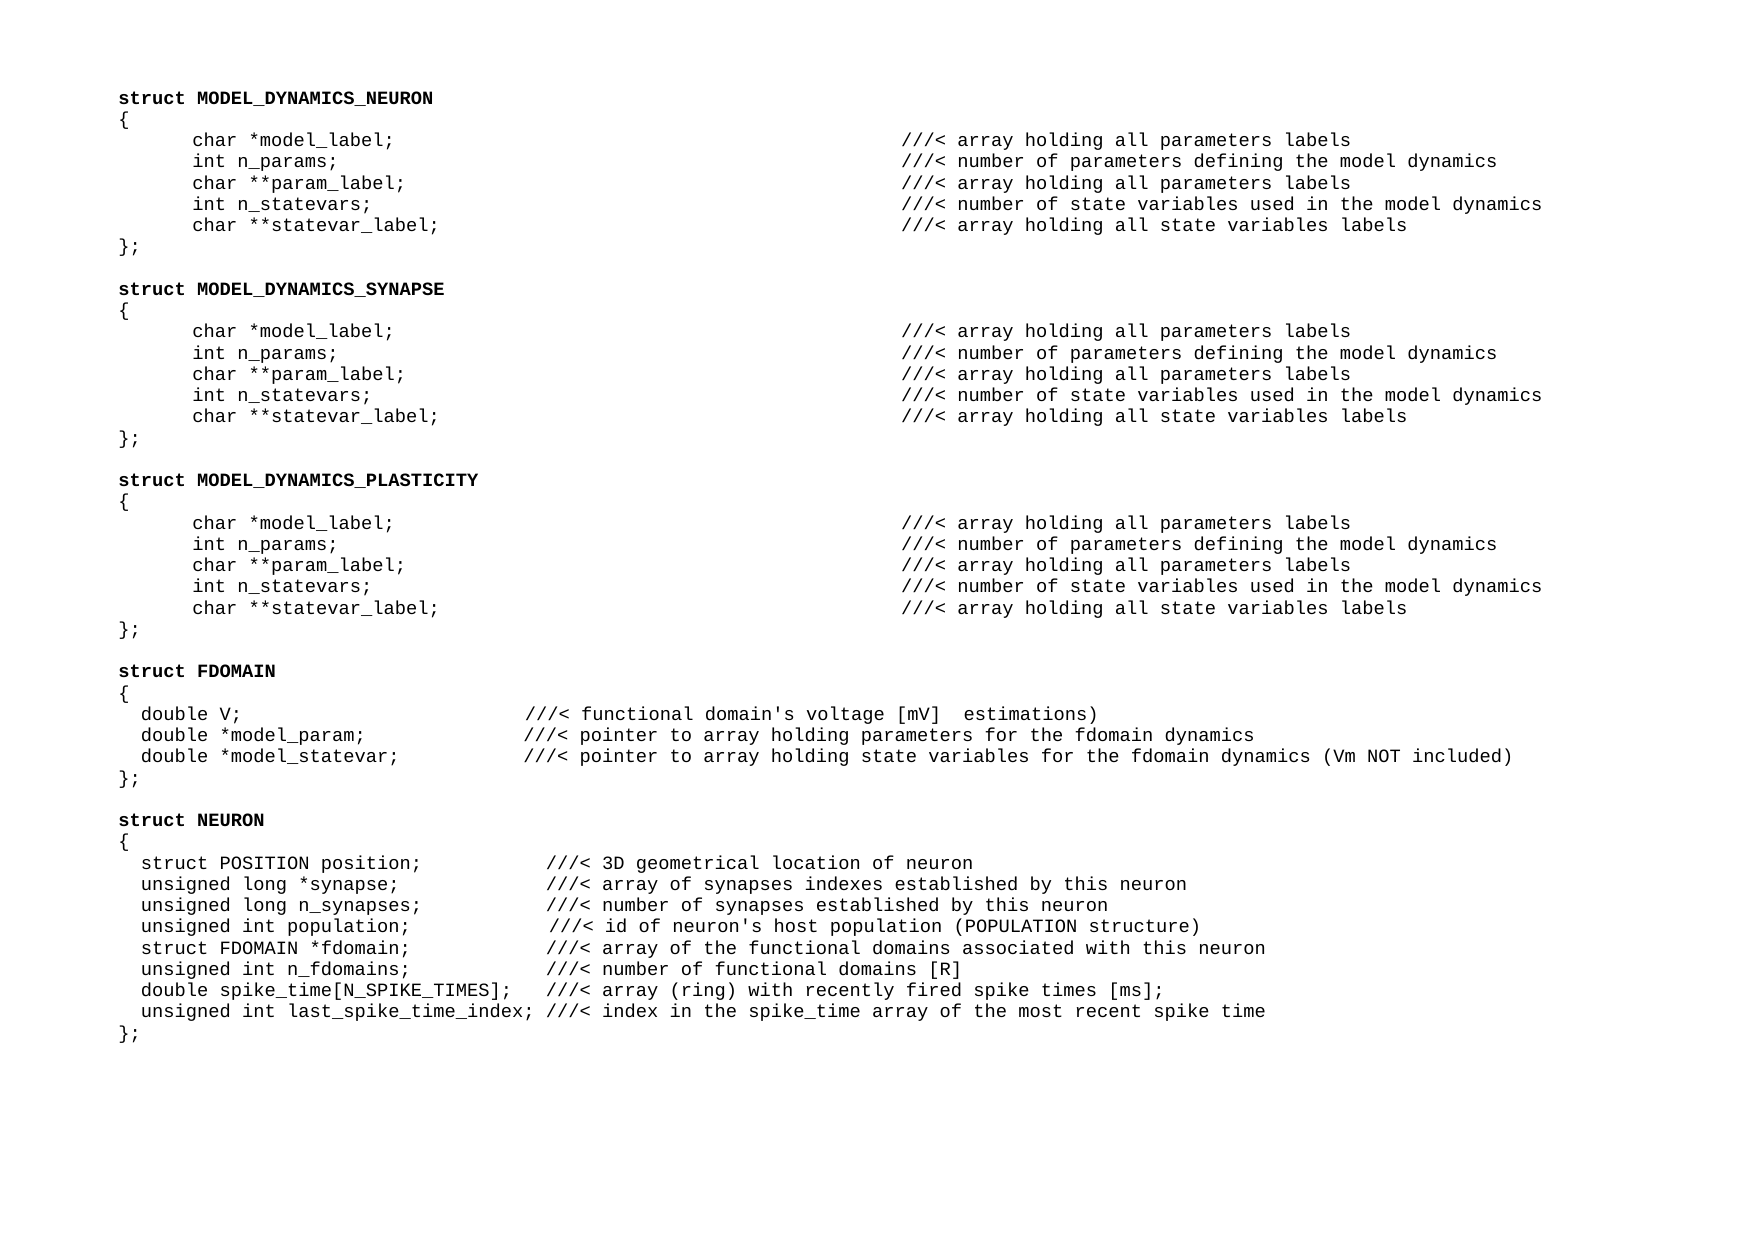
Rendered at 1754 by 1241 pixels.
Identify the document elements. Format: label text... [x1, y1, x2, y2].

text int n_statevars; ///< number of state variables used in the model dynamics [118, 195, 1636, 216]
text int n_params; ///< number of parameters defining the model dynamics [118, 152, 1636, 173]
text int n_params; ///< number of parameters defining the model dynamics [118, 535, 1636, 556]
text char *model_label; ///< array holding all parameters labels [118, 513, 1636, 535]
text struct POSITION position; ///< 3D geometrical location of neuron [118, 853, 1636, 875]
text { [118, 110, 1636, 131]
text struct MODEL_DYNAMICS_SYNAPSE [118, 280, 1636, 301]
text }; [118, 237, 1636, 258]
text struct NEURON [118, 811, 1636, 832]
text { [118, 492, 1636, 513]
text double V; ///< functional domain's voltage [mV] estimations) [118, 705, 1636, 726]
text { [118, 301, 1636, 322]
text unsigned int last_spike_time_index; ///< index in the spike_time array of the most recent spike time [118, 1002, 1636, 1023]
text struct FDOMAIN [118, 662, 1636, 683]
text }; [118, 428, 1636, 450]
text char **statevar_label; ///< array holding all state variables labels [118, 407, 1636, 428]
text { [118, 832, 1636, 853]
text int n_statevars; ///< number of state variables used in the model dynamics [118, 386, 1636, 407]
text char *model_label; ///< array holding all parameters labels [118, 322, 1636, 343]
text unsigned int population; ///< id of neuron's host population (POPULATION structure) [118, 917, 1636, 938]
text double spike_time[N_SPIKE_TIMES]; ///< array (ring) with recently fired spike times [ms]; [118, 981, 1636, 1002]
text unsigned long n_synapses; ///< number of synapses established by this neuron [118, 896, 1636, 917]
text char **param_label; ///< array holding all parameters labels [118, 365, 1636, 386]
text }; [118, 1023, 1636, 1045]
text }; [118, 620, 1636, 641]
text struct MODEL_DYNAMICS_NEURON [118, 88, 1636, 110]
text char **statevar_label; ///< array holding all state variables labels [118, 216, 1636, 237]
text char *model_label; ///< array holding all parameters labels [118, 131, 1636, 152]
text { [118, 683, 1636, 705]
text int n_params; ///< number of parameters defining the model dynamics [118, 343, 1636, 365]
text char **statevar_label; ///< array holding all state variables labels [118, 598, 1636, 620]
text struct FDOMAIN *fdomain; ///< array of the functional domains associated with this neuron [118, 938, 1636, 960]
text char **param_label; ///< array holding all parameters labels [118, 173, 1636, 195]
text double *model_statevar; ///< pointer to array holding state variables for the fdomain dynamics (Vm NOT included) [118, 747, 1636, 768]
text unsigned long *synapse; ///< array of synapses indexes established by this neuron [118, 875, 1636, 896]
text }; [118, 768, 1636, 790]
text double *model_param; ///< pointer to array holding parameters for the fdomain dynamics [118, 726, 1636, 747]
text int n_statevars; ///< number of state variables used in the model dynamics [118, 577, 1636, 598]
text char **param_label; ///< array holding all parameters labels [118, 556, 1636, 577]
text unsigned int n_fdomains; ///< number of functional domains [R] [118, 960, 1636, 981]
text struct MODEL_DYNAMICS_PLASTICITY [118, 471, 1636, 492]
